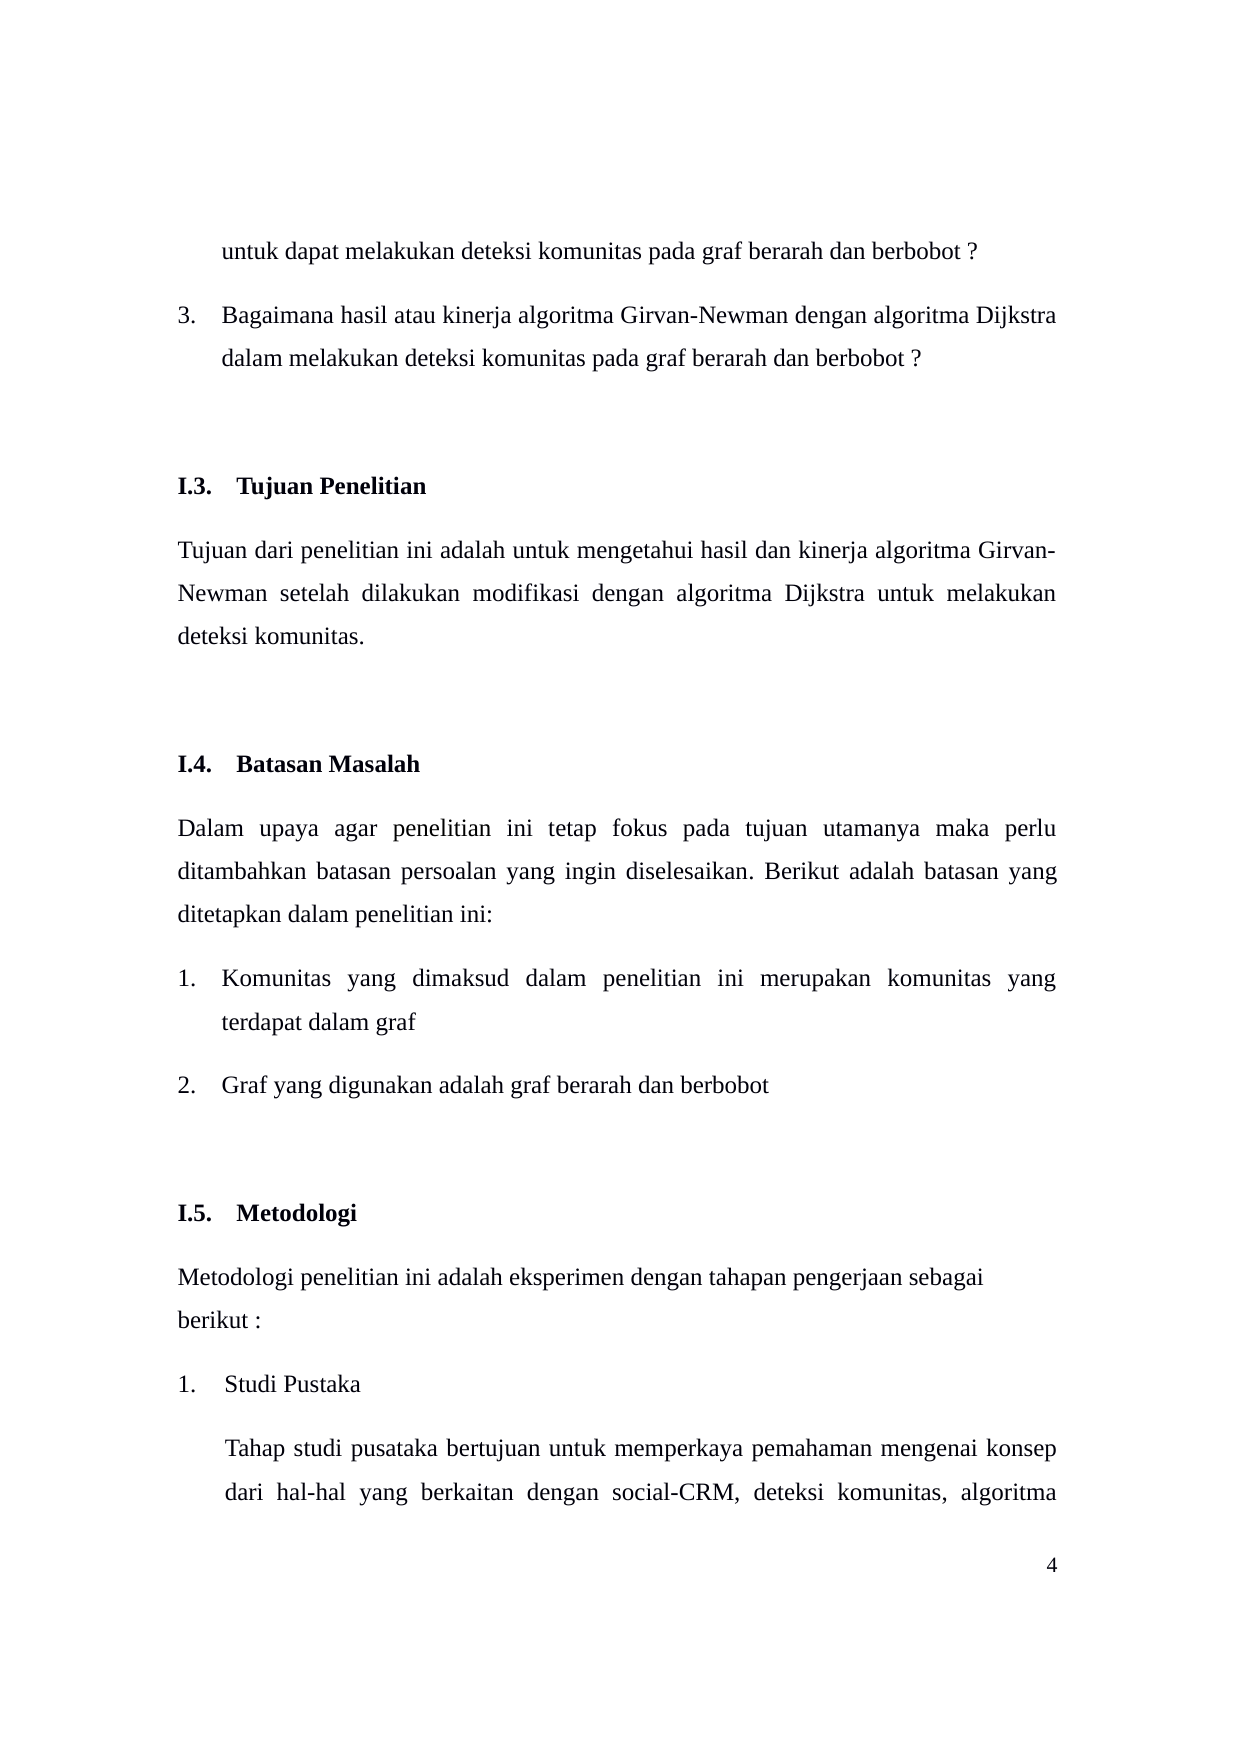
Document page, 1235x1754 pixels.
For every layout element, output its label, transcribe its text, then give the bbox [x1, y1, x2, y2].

text Tujuan dari penelitian ini adalah untuk mengetahui hasil dan kinerja algoritma Girvan-Newman setelah dilakukan modifikasi dengan algoritma Dijkstra untuk melakukan deteksi komunitas. [177, 535, 1057, 650]
list Komunitas yang dimaksud dalam penelitian ini merupakan komunitas yang terdapat dalam graf [177, 963, 1057, 1035]
subtitle Batasan Masalah [177, 749, 1057, 778]
list Studi Pustaka [177, 1369, 1057, 1398]
list Graf yang digunakan adalah graf berarah dan berbobot [177, 1071, 1057, 1099]
text Metodologi penelitian ini adalah eksperimen dengan tahapan pengerjaan sebagai berikut : [177, 1262, 1057, 1334]
text Dalam upaya agar penelitian ini tetap fokus pada tujuan utamanya maka perlu ditambahkan batasan persoalan yang ingin diselesaikan. Berikut adalah batasan yang ditetapkan dalam penelitian ini: [177, 813, 1057, 928]
list untuk dapat melakukan deteksi komunitas pada graf berarah dan berbobot ? [177, 236, 1057, 265]
subtitle Metodologi [177, 1198, 1057, 1227]
list Bagaimana hasil atau kinerja algoritma Girvan-Newman dengan algoritma Dijkstra dalam melakukan deteksi komunitas pada graf berarah dan berbobot ? [177, 300, 1057, 372]
subtitle Tujuan Penelitian [177, 471, 1057, 500]
text Tahap studi pusataka bertujuan untuk memperkaya pemahaman mengenai konsep dari hal-hal yang berkaitan dengan social-CRM, deteksi komunitas, algoritma [224, 1433, 1057, 1505]
